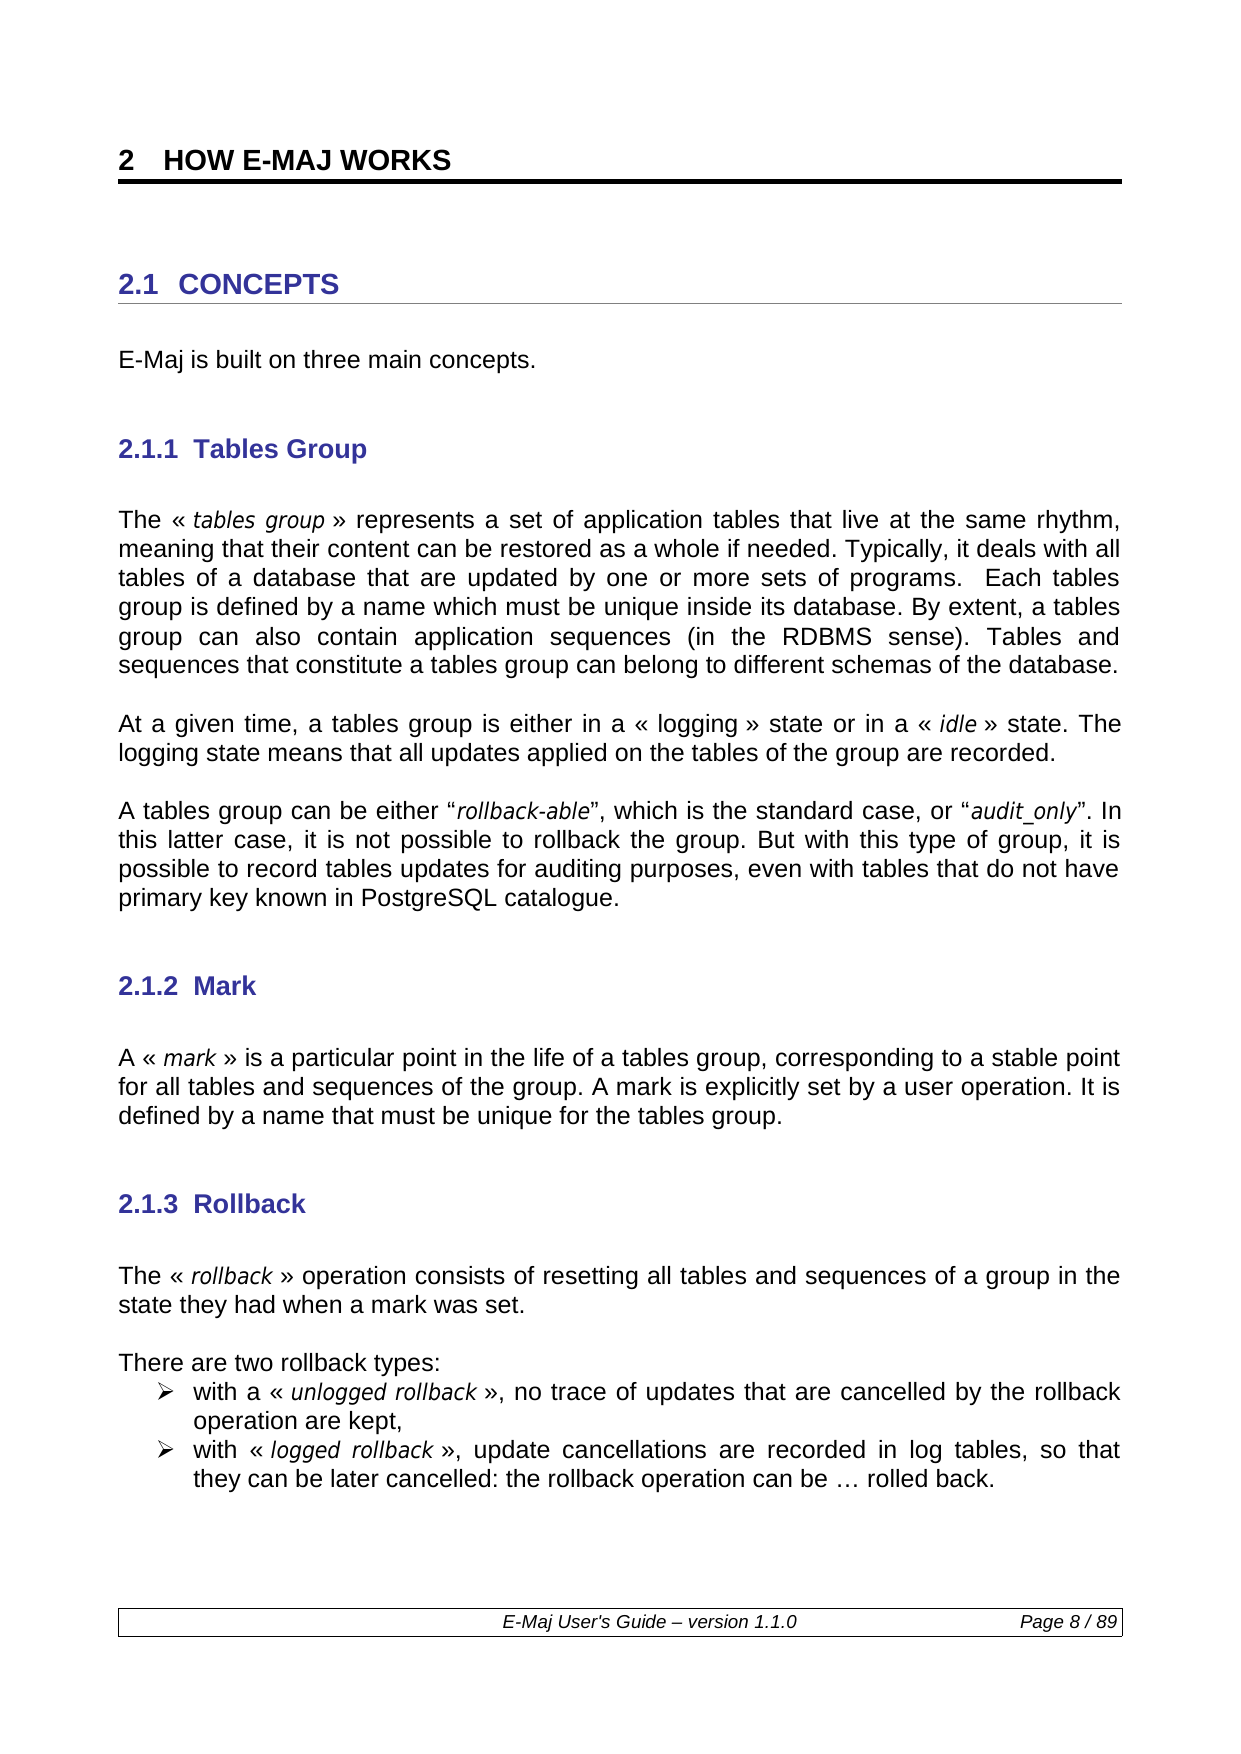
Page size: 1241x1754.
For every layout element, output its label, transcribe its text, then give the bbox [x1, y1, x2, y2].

subtitle Mark [118, 970, 1122, 1001]
subtitle Tables Group [118, 432, 1122, 463]
text The « tables group » represents a set of application tables that live at the same rhythm, meaning that their content can be restored as a whole if needed. Typically, it deals with all tables of a database that are updated by one or more sets of programs. Each tables group is defined by a name which must be unique inside its database. By extent, a tables group can also contain application sequences (in the RDBMS sense). Tables and sequences that constitute a tables group can belong to different schemas of the database. [118, 505, 1122, 679]
subtitle How E-Maj works [118, 143, 1122, 179]
subtitle Concepts [118, 267, 1122, 303]
text There are two rollback types: [118, 1348, 1122, 1377]
text The « rollback » operation consists of resetting all tables and sequences of a group in the state they had when a mark was set. [118, 1261, 1122, 1319]
text A « mark » is a particular point in the life of a tables group, corresponding to a stable point for all tables and sequences of the group. A mark is explicitly set by a user operation. It is defined by a name that must be unique for the tables group. [118, 1043, 1122, 1130]
list with a « unlogged rollback », no trace of updates that are cancelled by the rollback operation are kept, [156, 1377, 1122, 1435]
text A tables group can be either “rollback-able”, which is the standard case, or “audit_only”. In this latter case, it is not possible to rollback the group. But with this type of group, it is possible to record tables updates for auditing purposes, even with tables that do not have primary key known in PostgreSQL catalogue. [118, 796, 1122, 912]
text E-Maj is built on three main concepts. [118, 345, 1122, 374]
text At a given time, a tables group is either in a « logging » state or in a « idle » state. The logging state means that all updates applied on the tables of the group are recorded. [118, 708, 1122, 767]
subtitle Rollback [118, 1188, 1122, 1219]
list with « logged rollback », update cancellations are recorded in log tables, so that they can be later cancelled: the rollback operation can be … rolled back. [156, 1435, 1122, 1493]
